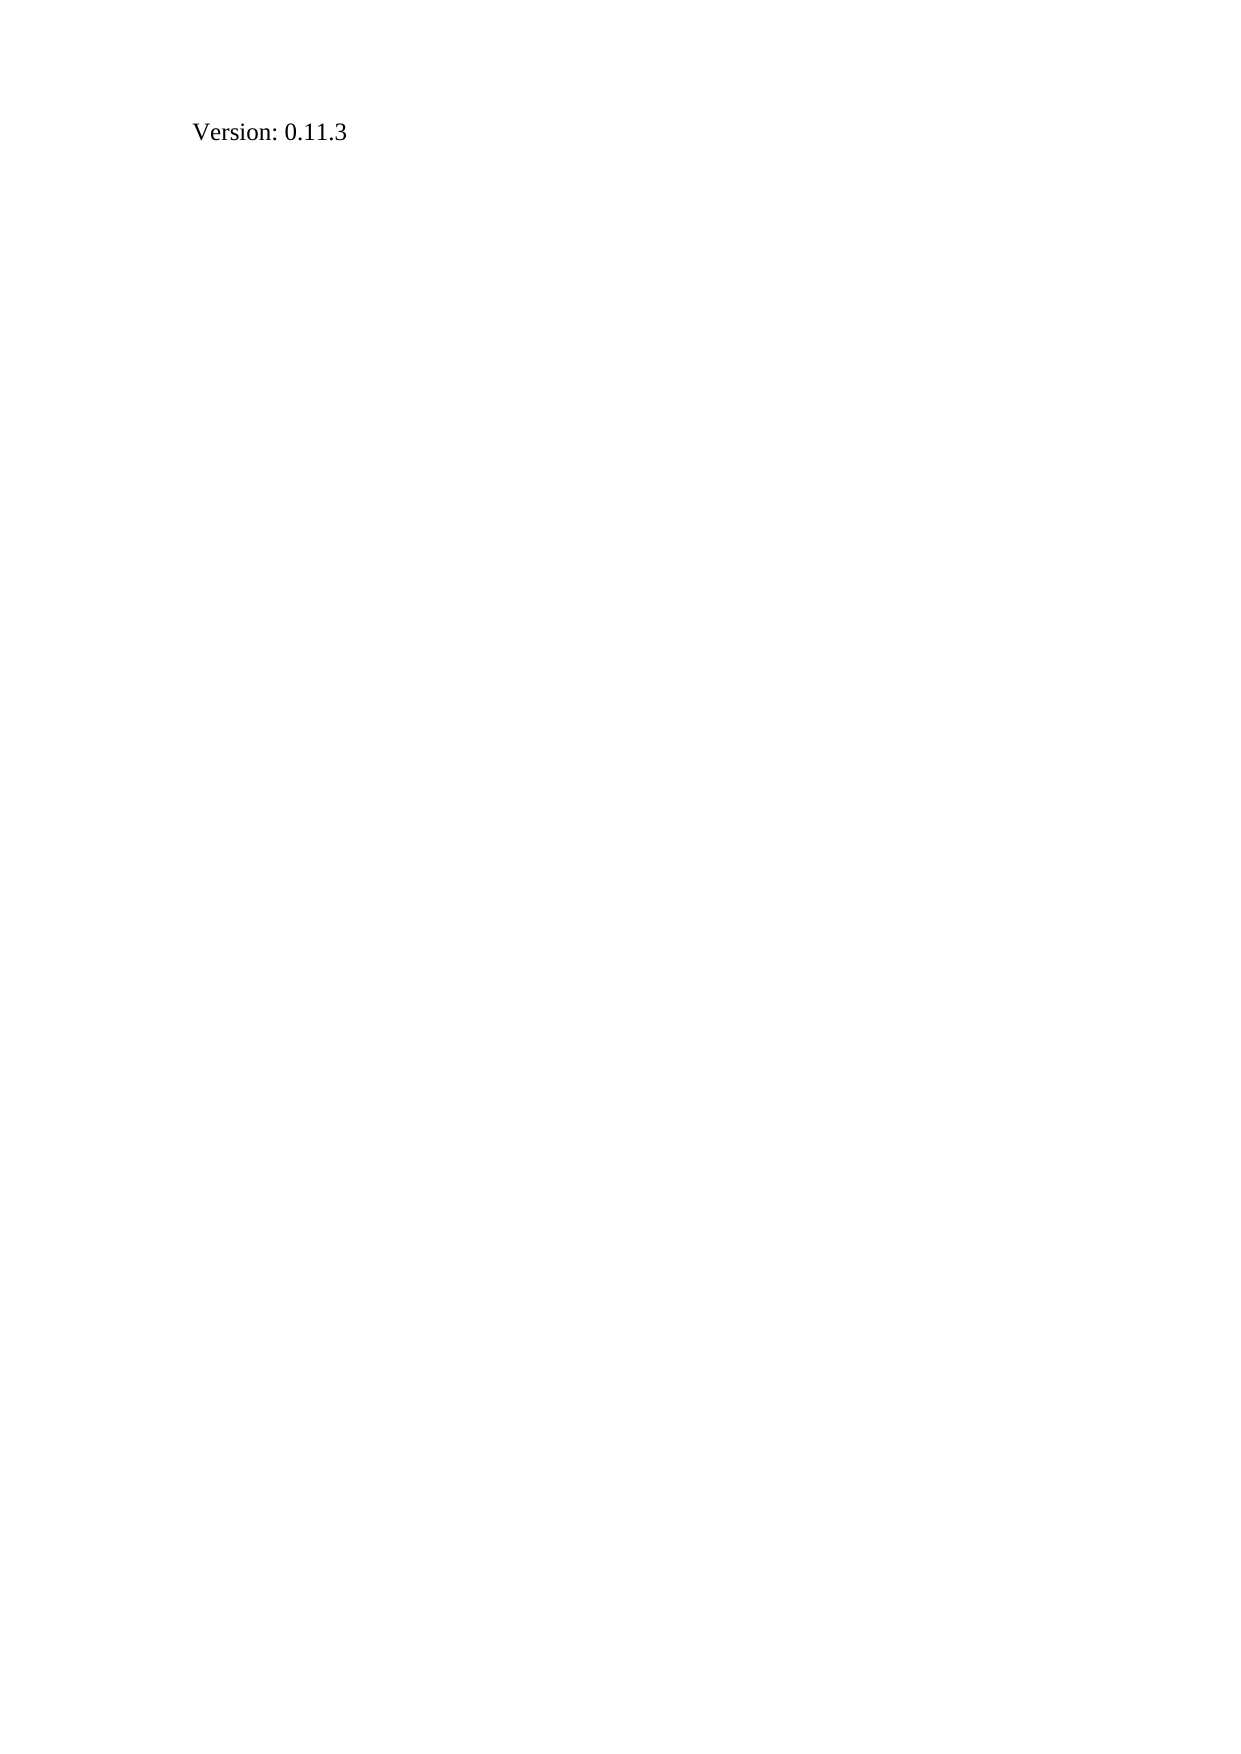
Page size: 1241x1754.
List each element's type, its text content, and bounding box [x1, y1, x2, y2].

text Version: 0.11.3 [192, 118, 1122, 146]
